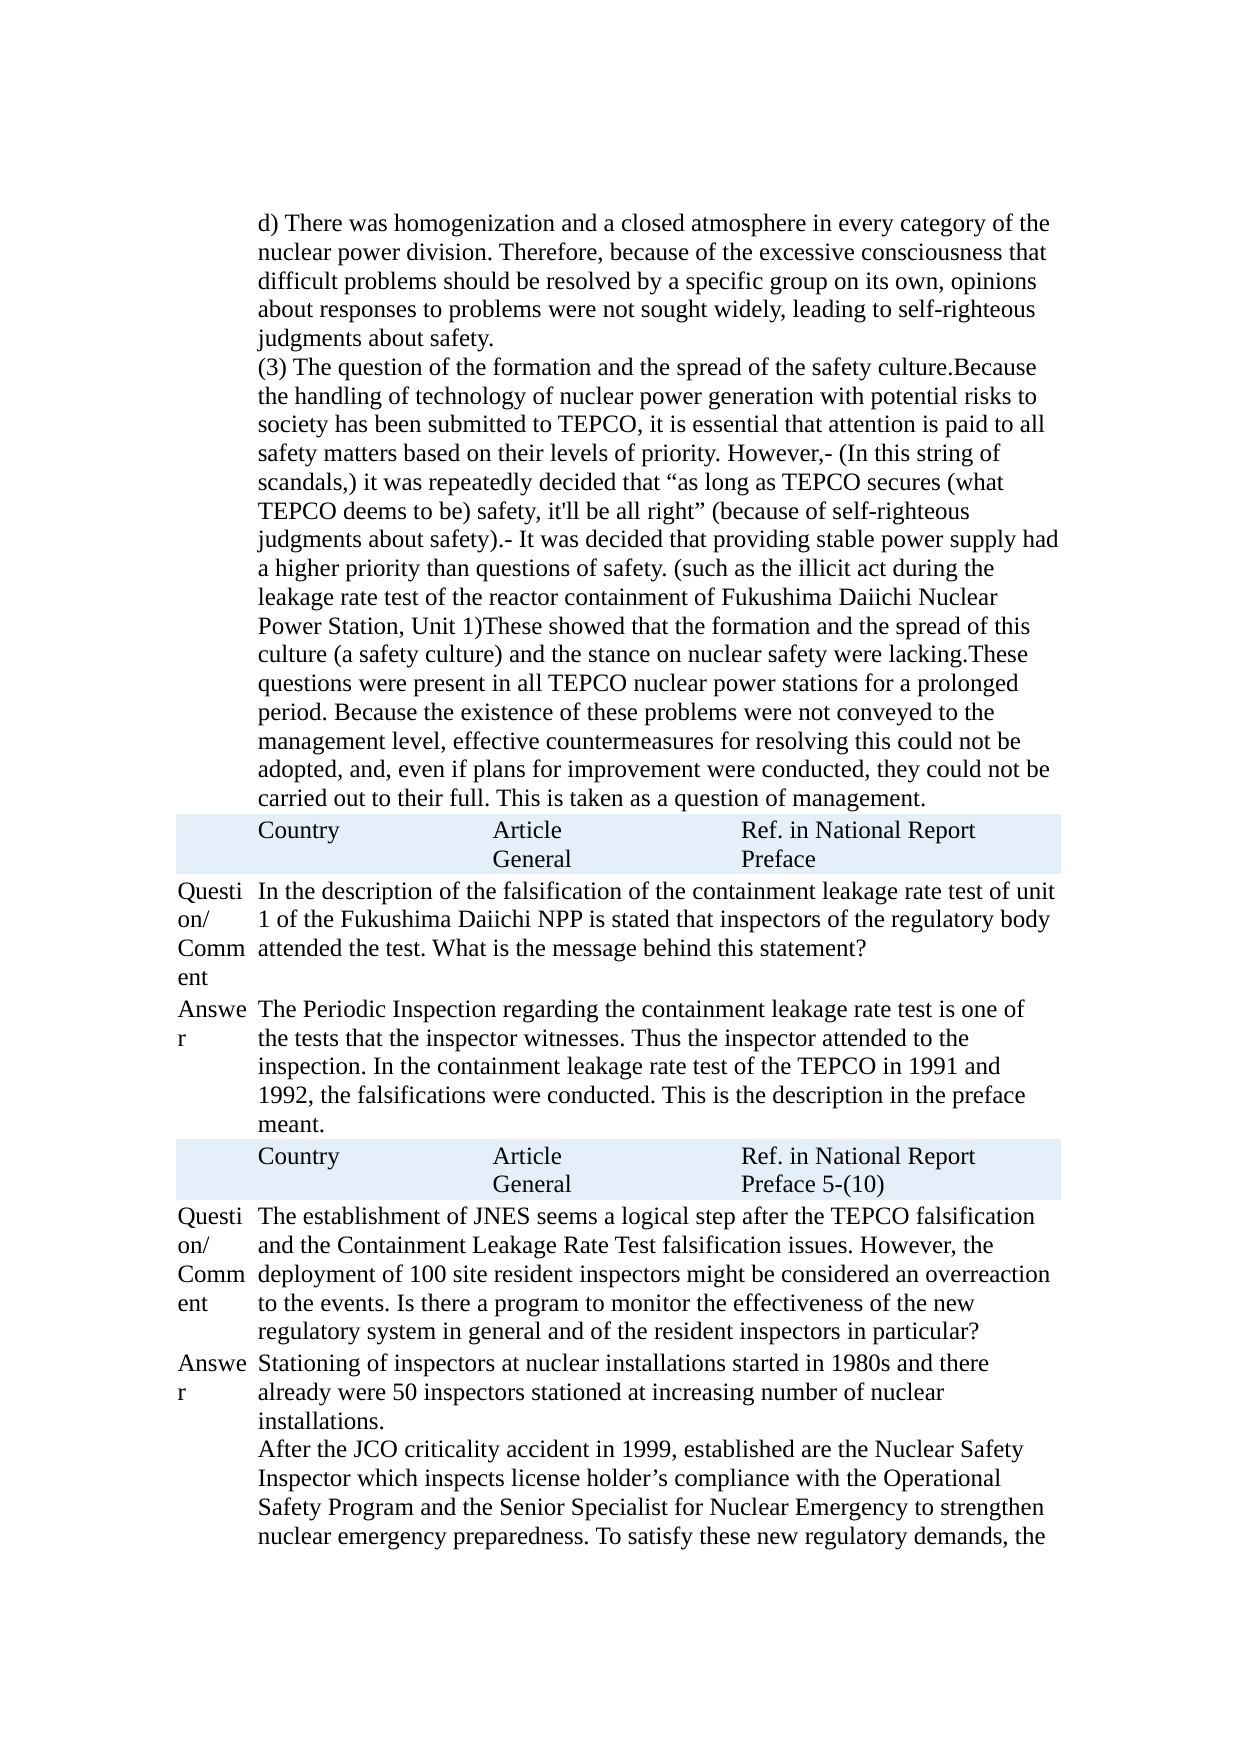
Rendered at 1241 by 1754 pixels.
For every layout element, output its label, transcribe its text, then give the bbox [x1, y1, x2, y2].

table_cell In the description of the falsification of the containment leakage rate test of unit 1 of the Fukushima Daiichi NPP is stated that inspectors of the regulatory body attended the test. What is the message behind this statement? [256, 874, 1061, 992]
table_cell Stationing of inspectors at nuclear installations started in 1980s and there already were 50 inspectors stationed at increasing number of nuclear installations. After the JCO criticality accident in 1999, established are the Nuclear Safety Inspector which inspects license holder’s compliance with the Operational Safety Program and the Senior Specialist for Nuclear Emergency to strengthen nuclear emergency preparedness. To satisfy these new regulatory demands, the [256, 1347, 1061, 1551]
table_cell [176, 207, 256, 814]
table_cell Answer [176, 993, 256, 1139]
table_cell The Periodic Inspection regarding the containment leakage rate test is one of the tests that the inspector witnesses. Thus the inspector attended to the inspection. In the containment leakage rate test of the TEPCO in 1991 and 1992, the falsifications were conducted. This is the description in the preface meant. [256, 993, 1061, 1139]
table_cell Question/ Comment [176, 874, 256, 992]
table_cell Article General [491, 814, 739, 874]
table_cell Country [256, 1139, 491, 1200]
table_cell Country [256, 814, 491, 874]
table_cell [176, 1139, 256, 1200]
table_cell The establishment of JNES seems a logical step after the TEPCO falsification and the Containment Leakage Rate Test falsification issues. However, the deployment of 100 site resident inspectors might be considered an overreaction to the events. Is there a program to monitor the effectiveness of the new regulatory system in general and of the resident inspectors in particular? [256, 1200, 1061, 1347]
table_cell Article General [491, 1139, 739, 1200]
table_cell Question/ Comment [176, 1200, 256, 1347]
table_cell Ref. in National Report Preface [739, 814, 1061, 874]
table_cell d) There was homogenization and a closed atmosphere in every category of the nuclear power division. Therefore, because of the excessive consciousness that difficult problems should be resolved by a specific group on its own, opinions about responses to problems were not sought widely, leading to self-righteous judgments about safety. (3) The question of the formation and the spread of the safety culture.Because the handling of technology of nuclear power generation with potential risks to society has been submitted to TEPCO, it is essential that attention is paid to all safety matters based on their levels of priority. However,- (In this string of scandals,) it was repeatedly decided that “as long as TEPCO secures (what TEPCO deems to be) safety, it'll be all right” (because of self-righteous judgments about safety).- It was decided that providing stable power supply had a higher priority than questions of safety. (such as the illicit act during the leakage rate test of the reactor containment of Fukushima Daiichi Nuclear Power Station, Unit 1)These showed that the formation and the spread of this culture (a safety culture) and the stance on nuclear safety were lacking.These questions were present in all TEPCO nuclear power stations for a prolonged period. Because the existence of these problems were not conveyed to the management level, effective countermeasures for resolving this could not be adopted, and, even if plans for improvement were conducted, they could not be carried out to their full. This is taken as a question of management. [256, 207, 1061, 814]
table_cell [176, 814, 256, 874]
table_cell Ref. in National Report Preface 5-(10) [739, 1139, 1061, 1200]
table_cell Answer [176, 1347, 256, 1551]
